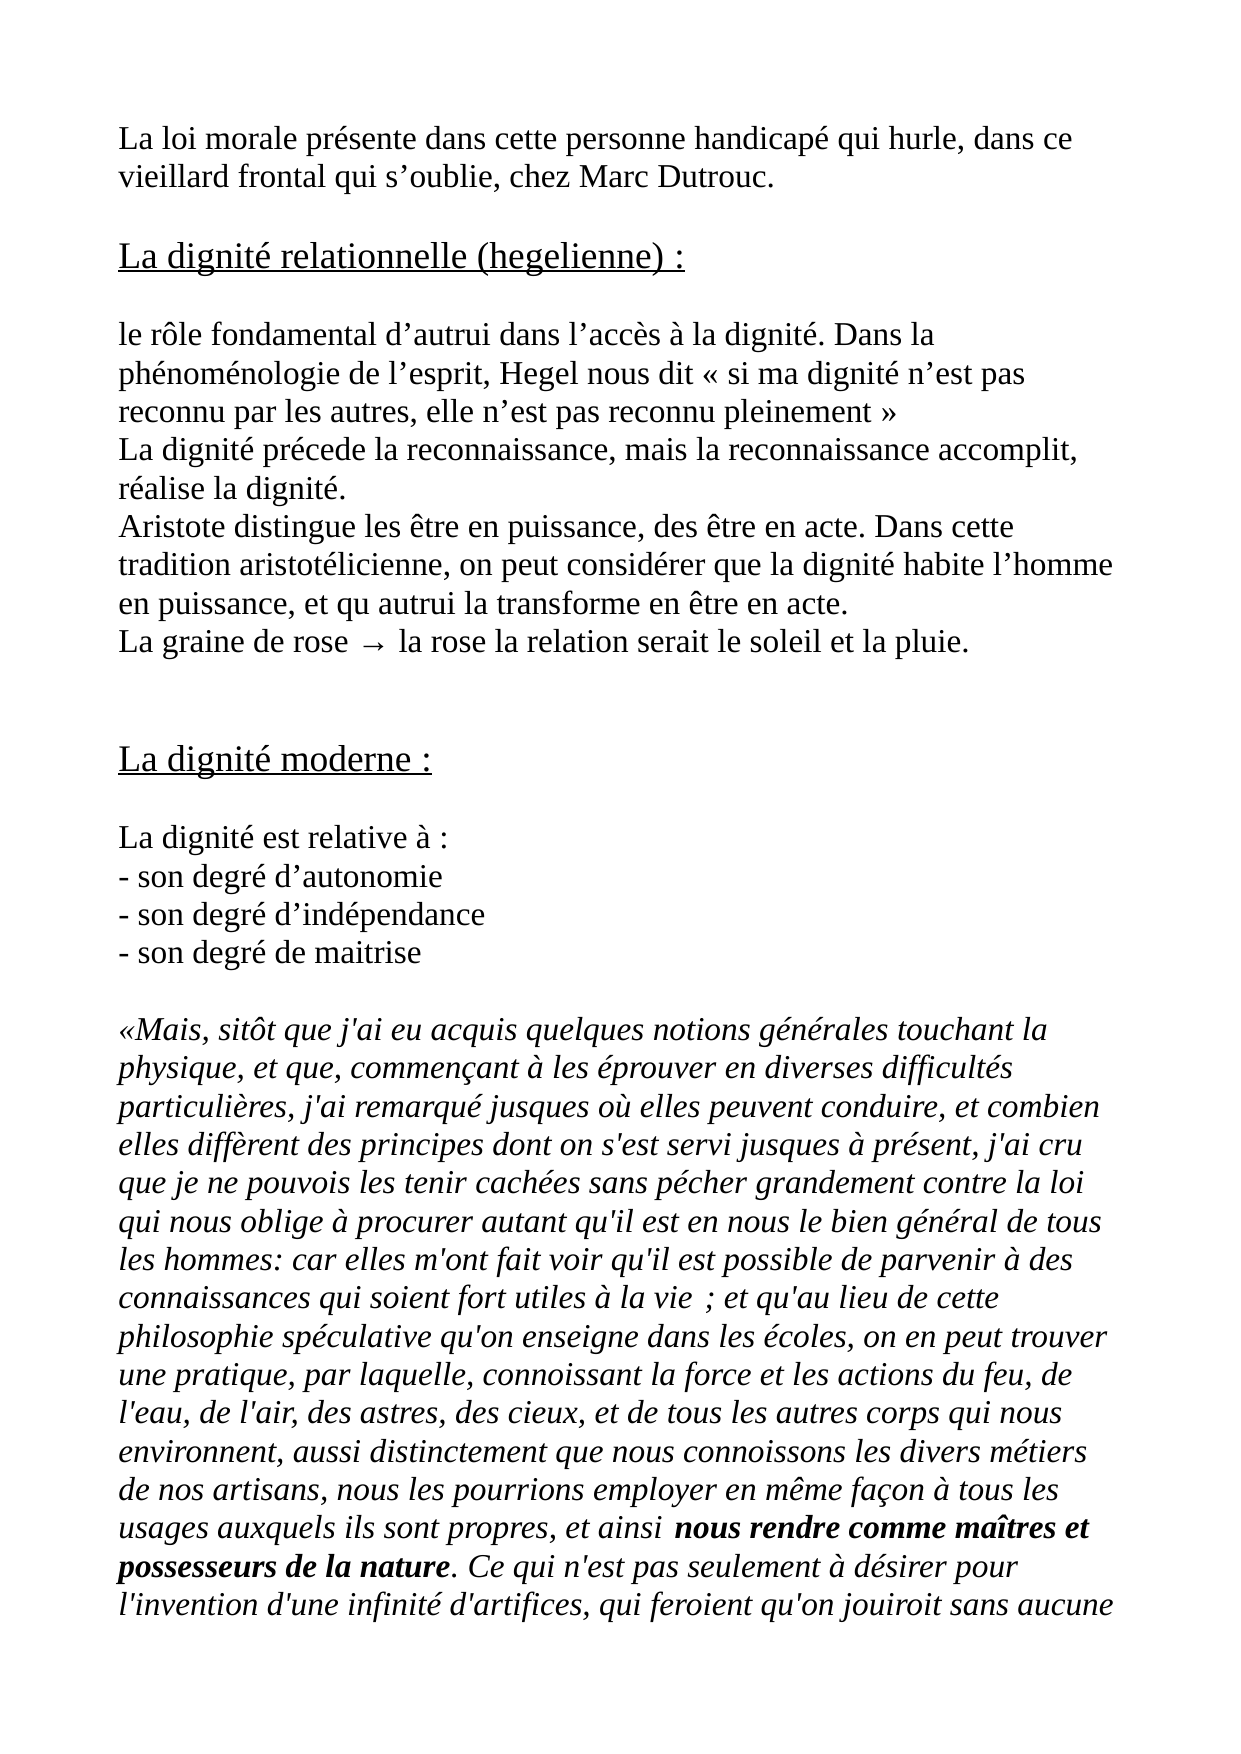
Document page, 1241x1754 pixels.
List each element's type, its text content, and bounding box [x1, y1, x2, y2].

text - son degré d’autonomie [118, 856, 1122, 894]
text «Mais, sitôt que j'ai eu acquis quelques notions générales touchant la physique, et que, commençant à les éprouver en diverses difficultés particulières, j'ai remarqué jusques où elles peuvent conduire, et combien elles diffèrent des principes dont on s'est servi jusques à présent, j'ai cru que je ne pouvois les tenir cachées sans pécher grandement contre la loi qui nous oblige à procurer autant qu'il est en nous le bien général de tous les hommes: car elles m'ont fait voir qu'il est possible de parvenir à des connaissances qui soient fort utiles à la vie ; et qu'au lieu de cette philosophie spéculative qu'on enseigne dans les écoles, on en peut trouver une pratique, par laquelle, connoissant la force et les actions du feu, de l'eau, de l'air, des astres, des cieux, et de tous les autres corps qui nous environnent, aussi distinctement que nous connoissons les divers métiers de nos artisans, nous les pourrions employer en même façon à tous les usages auxquels ils sont propres, et ainsi nous rendre comme maîtres et possesseurs de la nature. Ce qui n'est pas seulement à désirer pour l'invention d'une infinité d'artifices, qui feroient qu'on jouiroit sans aucune [118, 1009, 1122, 1623]
text - son degré d’indépendance [118, 894, 1122, 933]
text La dignité est relative à : [118, 818, 1122, 856]
text La dignité relationnelle (hegelienne) : [118, 233, 1122, 276]
text La dignité précede la reconnaissance, mais la reconnaissance accomplit, réalise la dignité. [118, 429, 1122, 506]
text - son degré de maitrise [118, 933, 1122, 971]
text Aristote distingue les être en puissance, des être en acte. Dans cette tradition aristotélicienne, on peut considérer que la dignité habite l’homme en puissance, et qu autrui la transforme en être en acte. [118, 506, 1122, 621]
text le rôle fondamental d’autrui dans l’accès à la dignité. Dans la phénoménologie de l’esprit, Hegel nous dit « si ma dignité n’est pas reconnu par les autres, elle n’est pas reconnu pleinement » [118, 314, 1122, 429]
text La loi morale présente dans cette personne handicapé qui hurle, dans ce vieillard frontal qui s’oublie, chez Marc Dutrouc. [118, 118, 1122, 195]
text La dignité moderne : [118, 736, 1122, 779]
text La graine de rose → la rose la relation serait le soleil et la pluie. [118, 621, 1122, 659]
